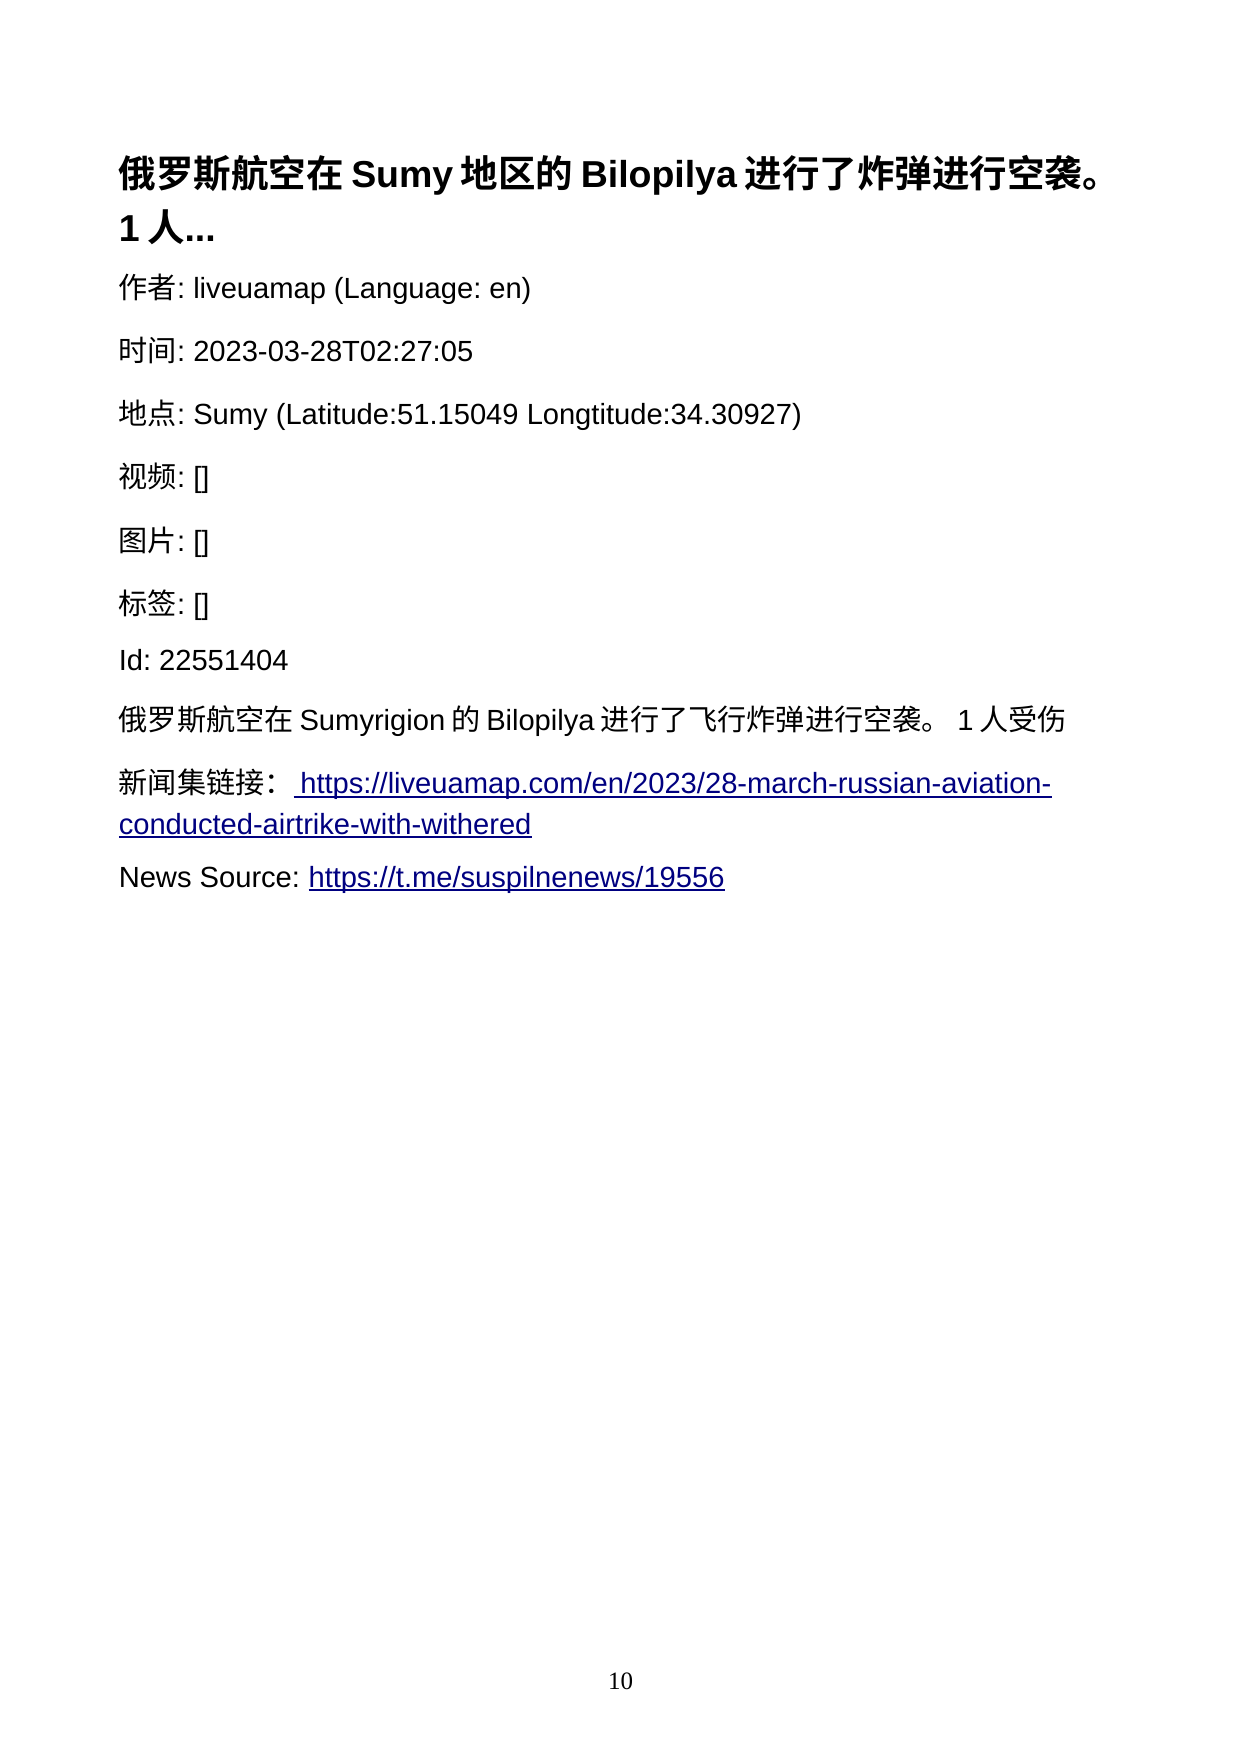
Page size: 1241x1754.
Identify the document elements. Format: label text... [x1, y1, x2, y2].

text 新闻集链接： https://liveuamap.com/en/2023/28-march-russian-aviation-conducted-airtrike-with-withered [118, 759, 1122, 840]
text 时间: 2023-03-28T02:27:05 [118, 328, 1122, 370]
text 俄罗斯航空在Sumyrigion的Bilopilya进行了飞行炸弹进行空袭。 1人受伤 [118, 696, 1122, 739]
subtitle 俄罗斯航空在Sumy地区的Bilopilya进行了炸弹进行空袭。 1人... [118, 143, 1122, 252]
text 地点: Sumy (Latitude:51.15049 Longtitude:34.30927) [118, 391, 1122, 433]
text 图片: [] [118, 517, 1122, 559]
text News Source: https://t.me/suspilnenews/19556 [118, 860, 1122, 893]
text Id: 22551404 [118, 643, 1122, 677]
text 标签: [] [118, 580, 1122, 622]
text 视频: [] [118, 454, 1122, 496]
text 作者: liveuamap (Language: en) [118, 264, 1122, 307]
